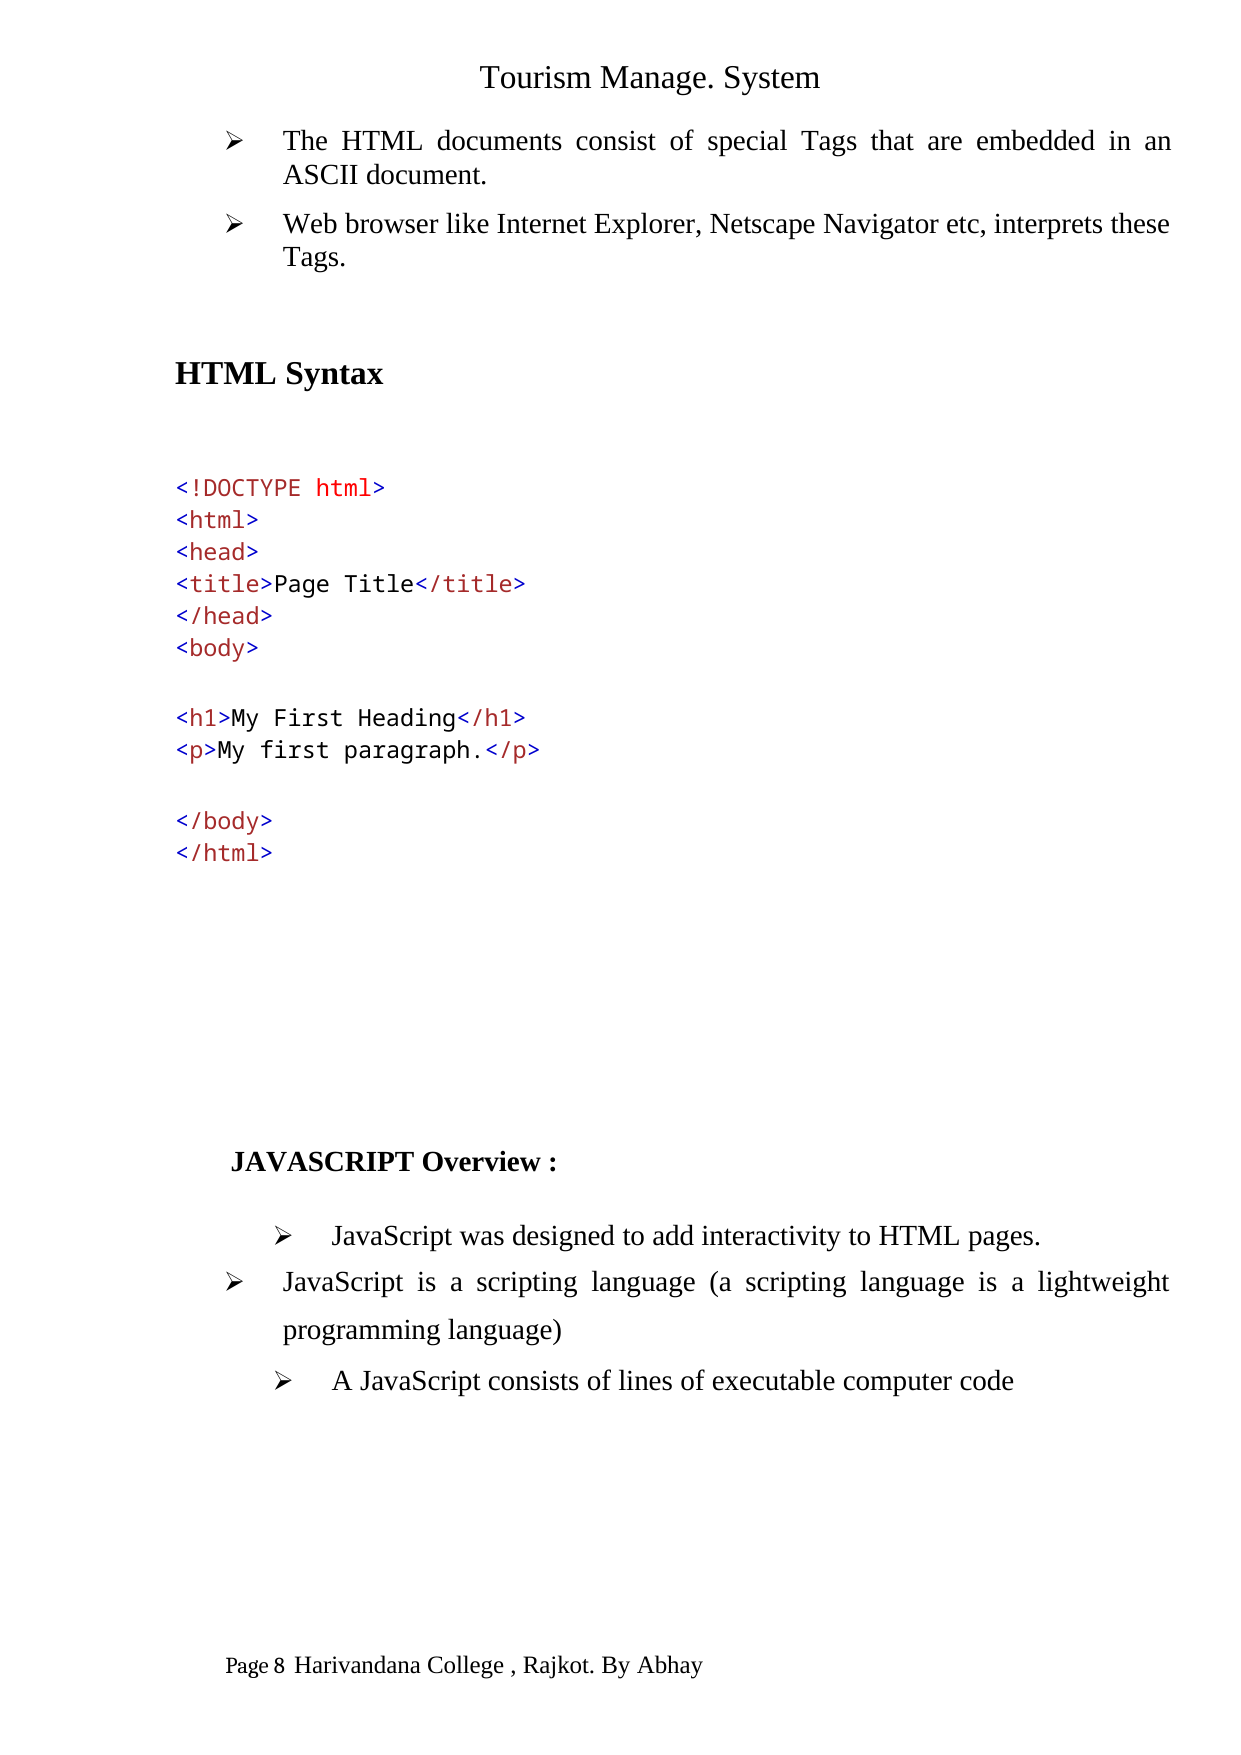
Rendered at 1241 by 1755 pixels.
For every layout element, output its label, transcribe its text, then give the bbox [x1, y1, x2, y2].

list JavaScript was designed to add interactivity to HTML pages. [272, 1218, 1193, 1251]
text JAVASCRIPT Overview : [230, 1144, 1193, 1178]
list The HTML documents consist of special Tags that are embedded in an ASCII document. [224, 123, 1180, 191]
text <!DOCTYPE html> <html> <head> <title>Page Title</title> </head> <body> <h1>My First Heading</h1> <p>My first paragraph.</p> </body> </html> [175, 471, 1193, 868]
list Web browser like Internet Explorer, Netscape Navigator etc, interprets these Tags. [224, 206, 1180, 273]
text HTML Syntax [175, 353, 1193, 391]
list A JavaScript consists of lines of executable computer code [272, 1363, 1193, 1397]
list JavaScript is a scripting language (a scripting language is a lightweight programming language) [224, 1264, 1180, 1345]
